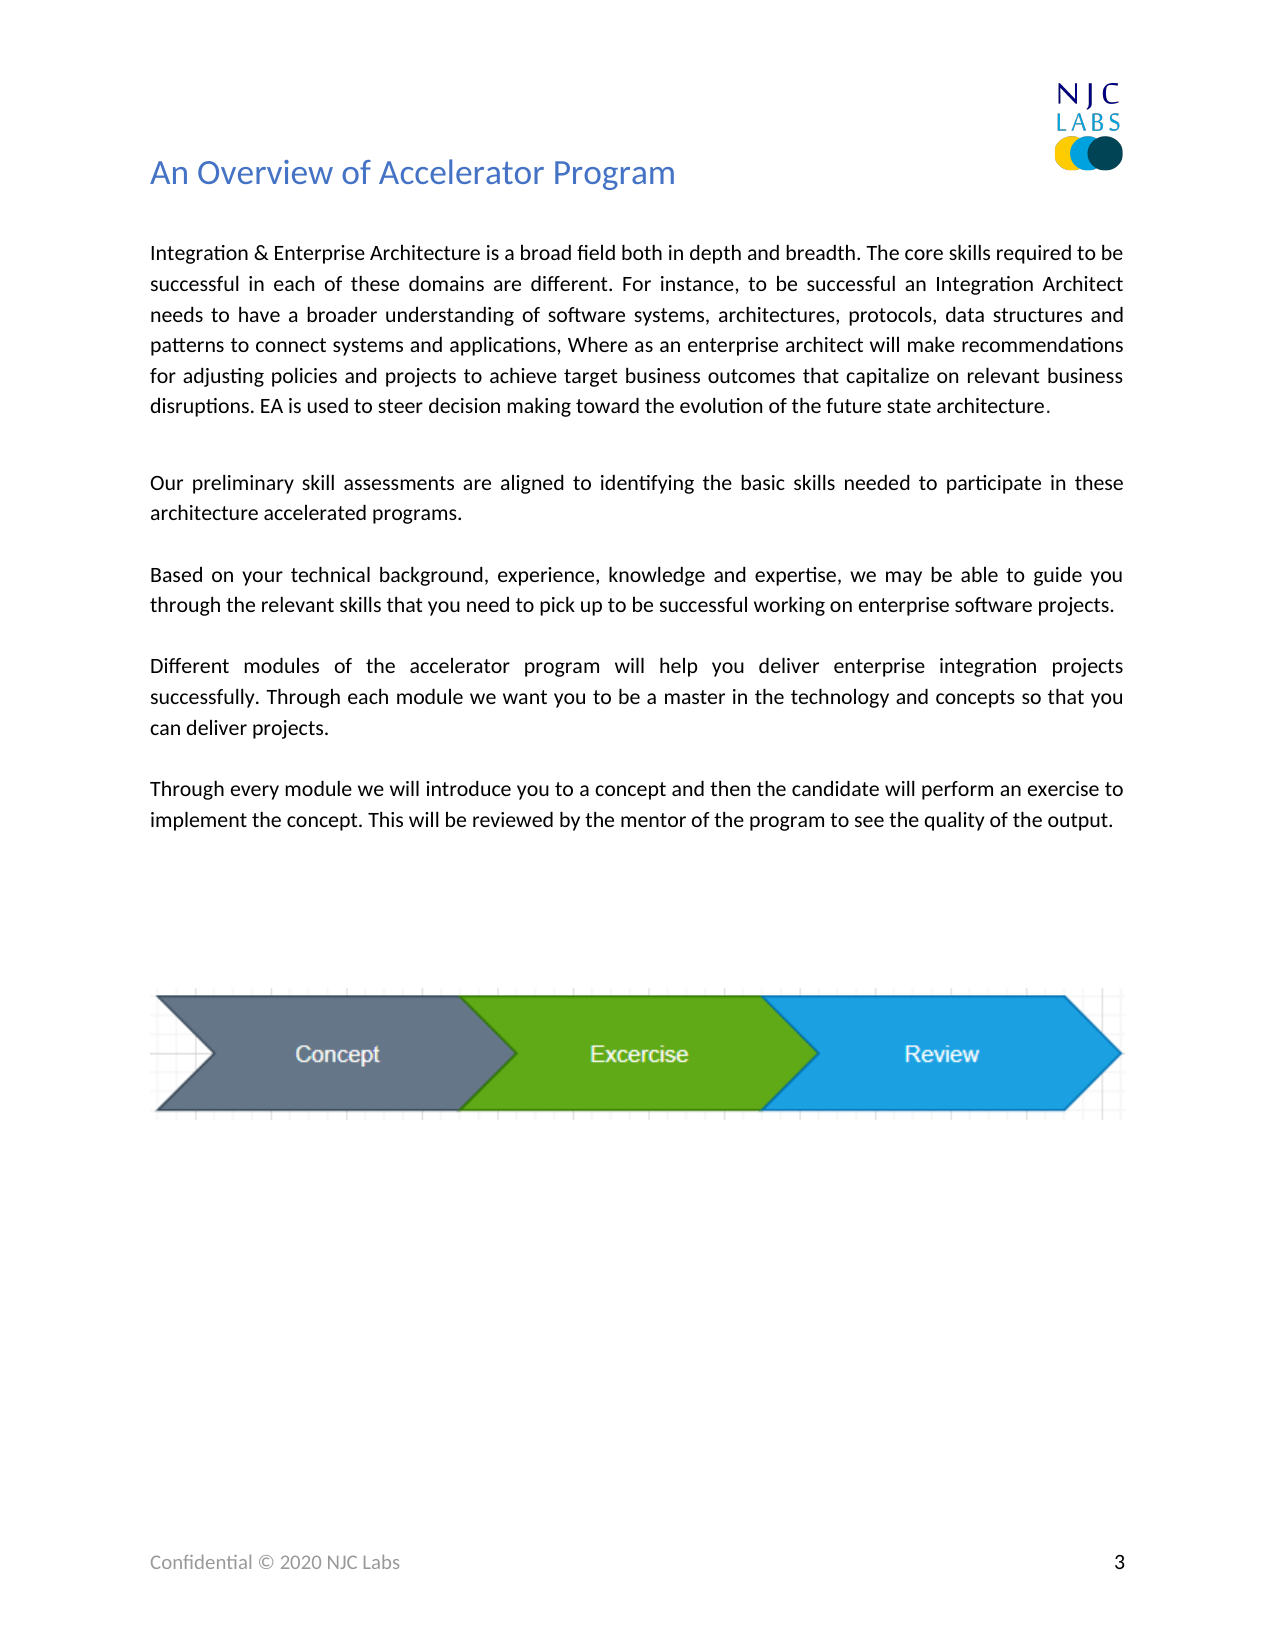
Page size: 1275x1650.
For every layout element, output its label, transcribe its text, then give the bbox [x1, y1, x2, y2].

text Different modules of the accelerator program will help you deliver enterprise integration projects successfully. Through each module we want you to be a master in the technology and concepts so that you can deliver projects. [150, 653, 1125, 741]
text Through every module we will introduce you to a concept and then the candidate will perform an exercise to implement the concept. This will be reviewed by the mentor of the program to see the quality of the output. [150, 775, 1125, 832]
text Based on your technical background, experience, knowledge and expertise, we may be able to guide you through the relevant skills that you need to pick up to be successful working on enterprise software projects. [150, 561, 1125, 618]
picture [150, 988, 1125, 1120]
text Our preliminary skill assessments are aligned to identifying the basic skills needed to participate in these architecture accelerated programs. [150, 469, 1125, 526]
text Integration & Enterprise Architecture is a broad field both in depth and breadth. The core skills required to be successful in each of these domains are different. For instance, to be successful an Integration Architect needs to have a broader understanding of software systems, architectures, protocols, data structures and patterns to connect systems and applications, Where as an enterprise architect will make recommendations for adjusting policies and projects to achieve target business outcomes that capitalize on relevant business disruptions. EA is used to steer decision making toward the evolution of the future state architecture. [150, 239, 1125, 419]
subtitle An Overview of Accelerator Program [150, 150, 1125, 193]
picture [1054, 78, 1123, 150]
